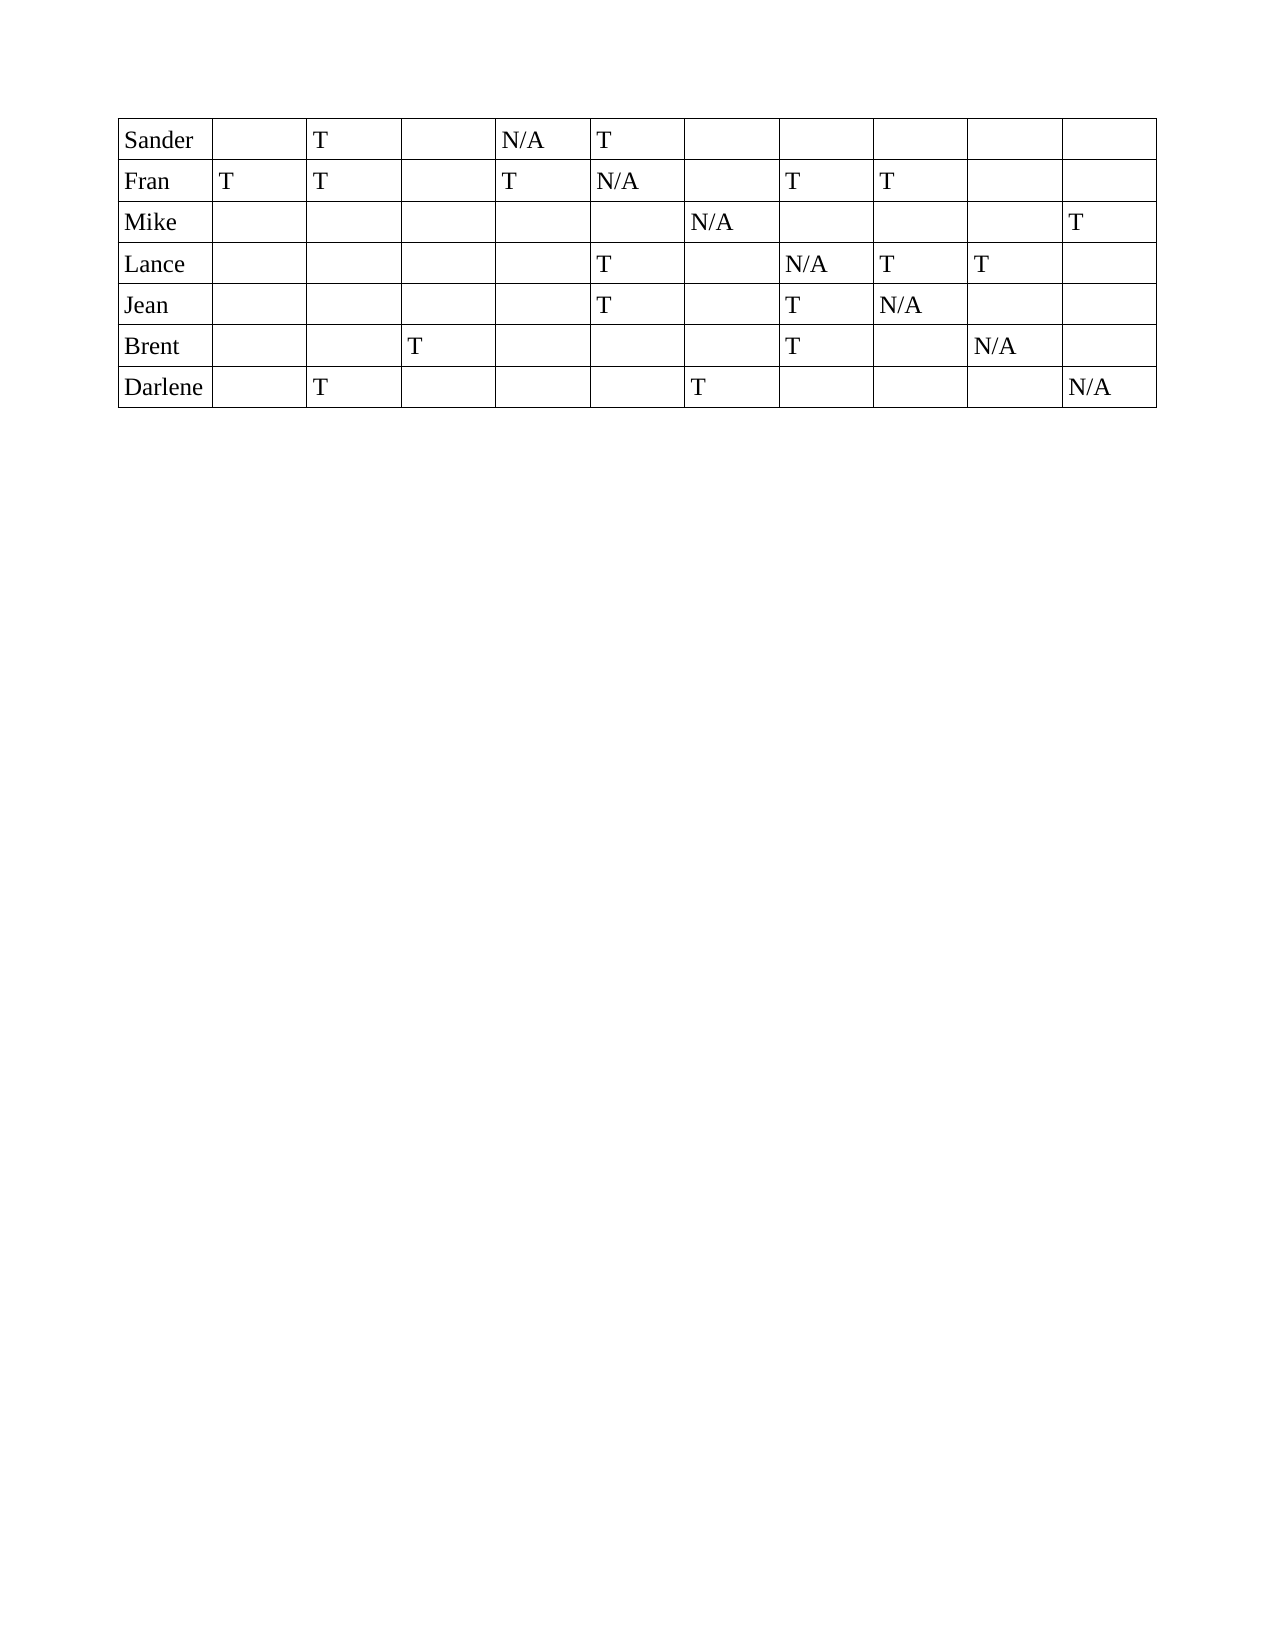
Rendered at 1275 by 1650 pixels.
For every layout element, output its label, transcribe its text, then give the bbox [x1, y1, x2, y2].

table_cell T [307, 119, 401, 159]
table_cell T [591, 284, 684, 324]
table_cell [1063, 284, 1156, 324]
table_cell [591, 202, 684, 242]
table_cell [402, 367, 495, 407]
table_cell T [402, 325, 495, 366]
table_cell Sander [119, 119, 212, 159]
table_cell T [968, 243, 1062, 283]
table_cell [968, 284, 1062, 324]
table_cell [1063, 243, 1156, 283]
table_cell [780, 202, 873, 242]
table_cell [496, 284, 590, 324]
table_cell [402, 202, 495, 242]
table_cell Jean [119, 284, 212, 324]
table_cell T [591, 243, 684, 283]
table_cell T [874, 243, 967, 283]
table_cell [1063, 325, 1156, 366]
table_cell [780, 119, 873, 159]
table_cell N/A [685, 202, 779, 242]
table_cell Mike [119, 202, 212, 242]
table_cell [213, 367, 306, 407]
table_cell [591, 367, 684, 407]
table_cell N/A [496, 119, 590, 159]
table_cell [307, 202, 401, 242]
table_cell Lance [119, 243, 212, 283]
table_cell [307, 325, 401, 366]
table_cell N/A [1063, 367, 1156, 407]
table_cell [307, 284, 401, 324]
table_cell T [780, 284, 873, 324]
table_cell [213, 284, 306, 324]
table_cell [496, 325, 590, 366]
table_cell [402, 160, 495, 201]
table_cell N/A [780, 243, 873, 283]
table_cell T [496, 160, 590, 201]
table_cell [780, 367, 873, 407]
table_cell [968, 202, 1062, 242]
table_cell Brent [119, 325, 212, 366]
table_cell Fran [119, 160, 212, 201]
table_cell [402, 119, 495, 159]
table_cell [874, 367, 967, 407]
table_cell [874, 325, 967, 366]
table_cell [213, 243, 306, 283]
table_cell [685, 284, 779, 324]
table_cell [968, 119, 1062, 159]
table_cell T [307, 367, 401, 407]
table_cell [685, 119, 779, 159]
table_cell [402, 243, 495, 283]
table_cell [685, 160, 779, 201]
table_cell [874, 119, 967, 159]
table_cell [1063, 119, 1156, 159]
table_cell N/A [968, 325, 1062, 366]
table_cell Darlene [119, 367, 212, 407]
table_cell [874, 202, 967, 242]
table_cell T [1063, 202, 1156, 242]
table_cell T [780, 325, 873, 366]
table_cell [591, 325, 684, 366]
table_cell T [213, 160, 306, 201]
table_cell T [780, 160, 873, 201]
table_cell [968, 367, 1062, 407]
table_cell [402, 284, 495, 324]
table_cell [496, 243, 590, 283]
table_cell N/A [874, 284, 967, 324]
table_cell [496, 202, 590, 242]
table_cell [496, 367, 590, 407]
table_cell [685, 243, 779, 283]
table_cell [1063, 160, 1156, 201]
table_cell [685, 325, 779, 366]
table_cell [307, 243, 401, 283]
table_cell T [591, 119, 684, 159]
table_cell T [685, 367, 779, 407]
table_cell [213, 325, 306, 366]
table_cell [968, 160, 1062, 201]
table_cell [213, 202, 306, 242]
table_cell T [307, 160, 401, 201]
table_cell [213, 119, 306, 159]
table_cell T [874, 160, 967, 201]
table_cell N/A [591, 160, 684, 201]
